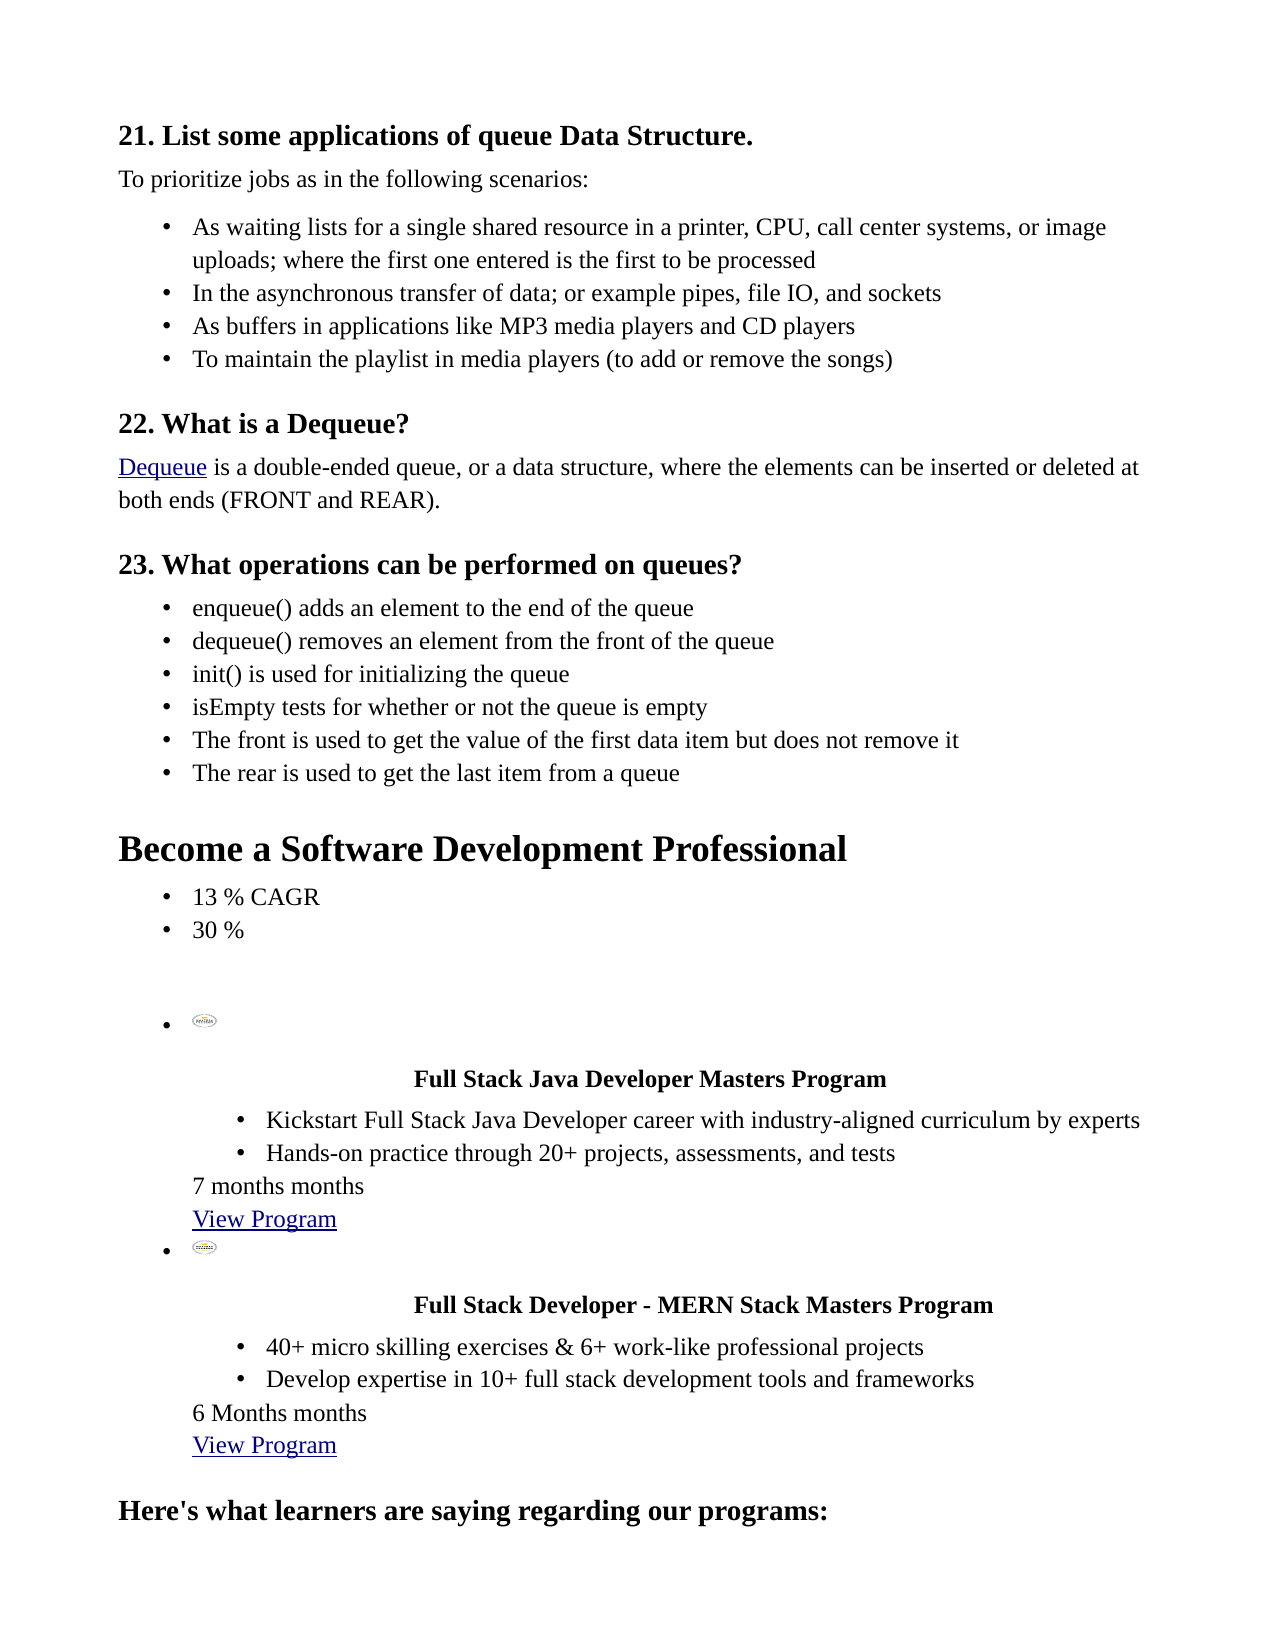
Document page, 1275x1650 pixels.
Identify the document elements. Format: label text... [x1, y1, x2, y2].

list View Program [162, 1431, 1157, 1459]
list isEmpty tests for whether or not the queue is empty [162, 692, 1157, 721]
subtitle 23. What operations can be performed on queues? [118, 547, 1157, 581]
list Develop expertise in 10+ full stack development tools and frameworks [236, 1364, 1157, 1393]
list The rear is used to get the last item from a queue [162, 758, 1157, 787]
list 40+ micro skilling exercises & 6+ work-like professional projects [236, 1332, 1157, 1360]
subtitle Full Stack Java Developer Masters Program [384, 1064, 1157, 1093]
text Dequeue is a double-ended queue, or a data structure, where the elements can be inserted or deleted at both ends (FRONT and REAR). [118, 452, 1157, 514]
list Hands-on practice through 20+ projects, assessments, and tests [236, 1138, 1157, 1167]
list View Program [162, 1204, 1157, 1233]
list To maintain the playlist in media players (to add or remove the songs) [162, 344, 1157, 373]
list The front is used to get the value of the first data item but does not remove it [162, 725, 1157, 754]
subtitle Become a Software Development Professional [118, 827, 1157, 870]
list Kickstart Full Stack Java Developer career with industry-aligned curriculum by experts [236, 1105, 1157, 1134]
list 13 % CAGR [162, 882, 1157, 911]
list enqueue() adds an element to the end of the queue [162, 593, 1157, 622]
list dequeue() removes an element from the front of the queue [162, 626, 1157, 655]
subtitle 22. What is a Dequeue? [118, 406, 1157, 439]
text To prioritize jobs as in the following scenarios: [118, 164, 1157, 193]
list 30 % [162, 916, 1157, 944]
subtitle Here's what learners are saying regarding our programs: [118, 1493, 1157, 1526]
list As buffers in applications like MP3 media players and CD players [162, 311, 1157, 339]
subtitle Full Stack Developer - MERN Stack Masters Program [384, 1290, 1157, 1319]
list 7 months months [162, 1171, 1157, 1200]
list In the asynchronous transfer of data; or example pipes, file IO, and sockets [162, 278, 1157, 307]
list init() is used for initializing the queue [162, 659, 1157, 688]
list 6 Months months [162, 1398, 1157, 1426]
list As waiting lists for a single shared resource in a printer, CPU, call center systems, or image uploads; where the first one entered is the first to be processed [162, 212, 1157, 273]
subtitle 21. List some applications of queue Data Structure. [118, 118, 1157, 152]
